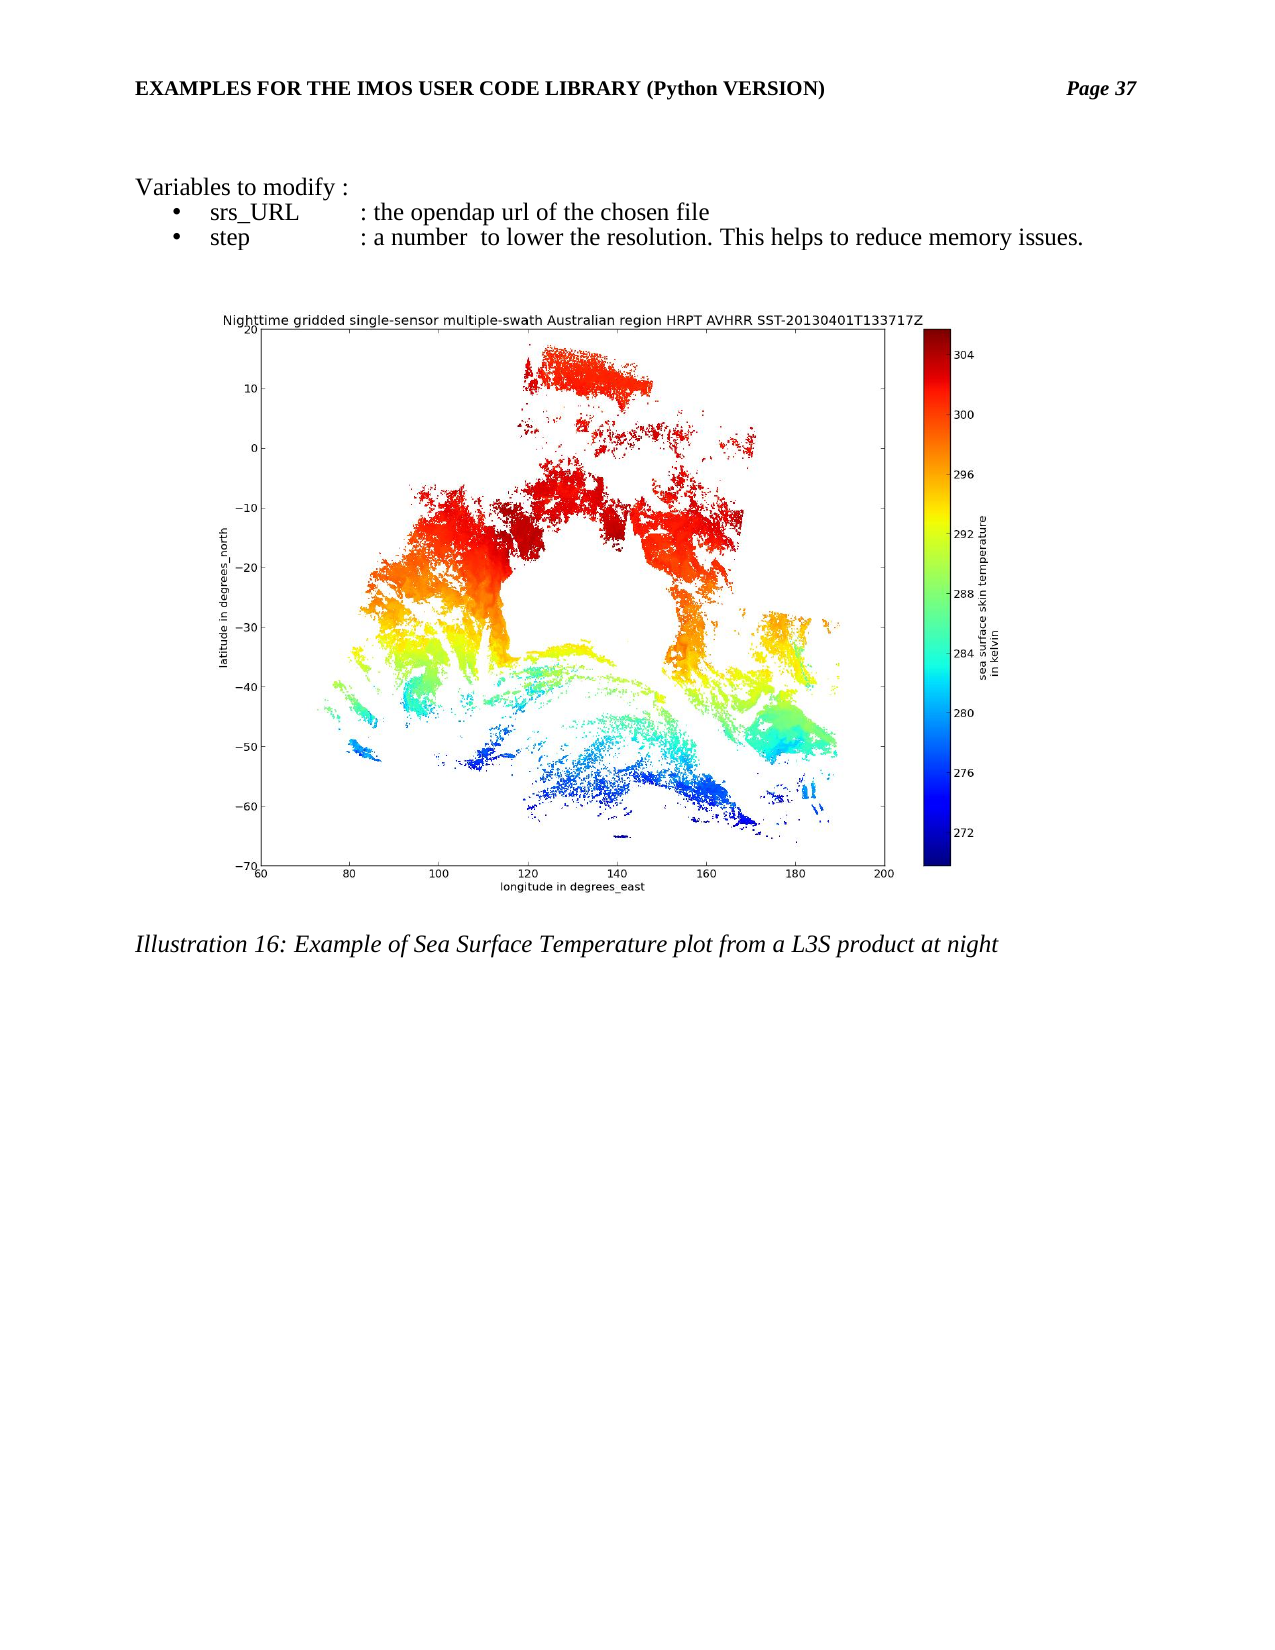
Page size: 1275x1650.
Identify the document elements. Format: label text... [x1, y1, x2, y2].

text Illustration 16: Example of Sea Surface Temperature plot from a L3S product at night [135, 933, 1140, 958]
text Variables to modify : [135, 175, 1140, 200]
list step : a number to lower the resolution. This helps to reduce memory issues. [172, 225, 1140, 250]
list srs_URL : the opendap url of the chosen file [172, 200, 1140, 225]
picture [135, 262, 1141, 933]
